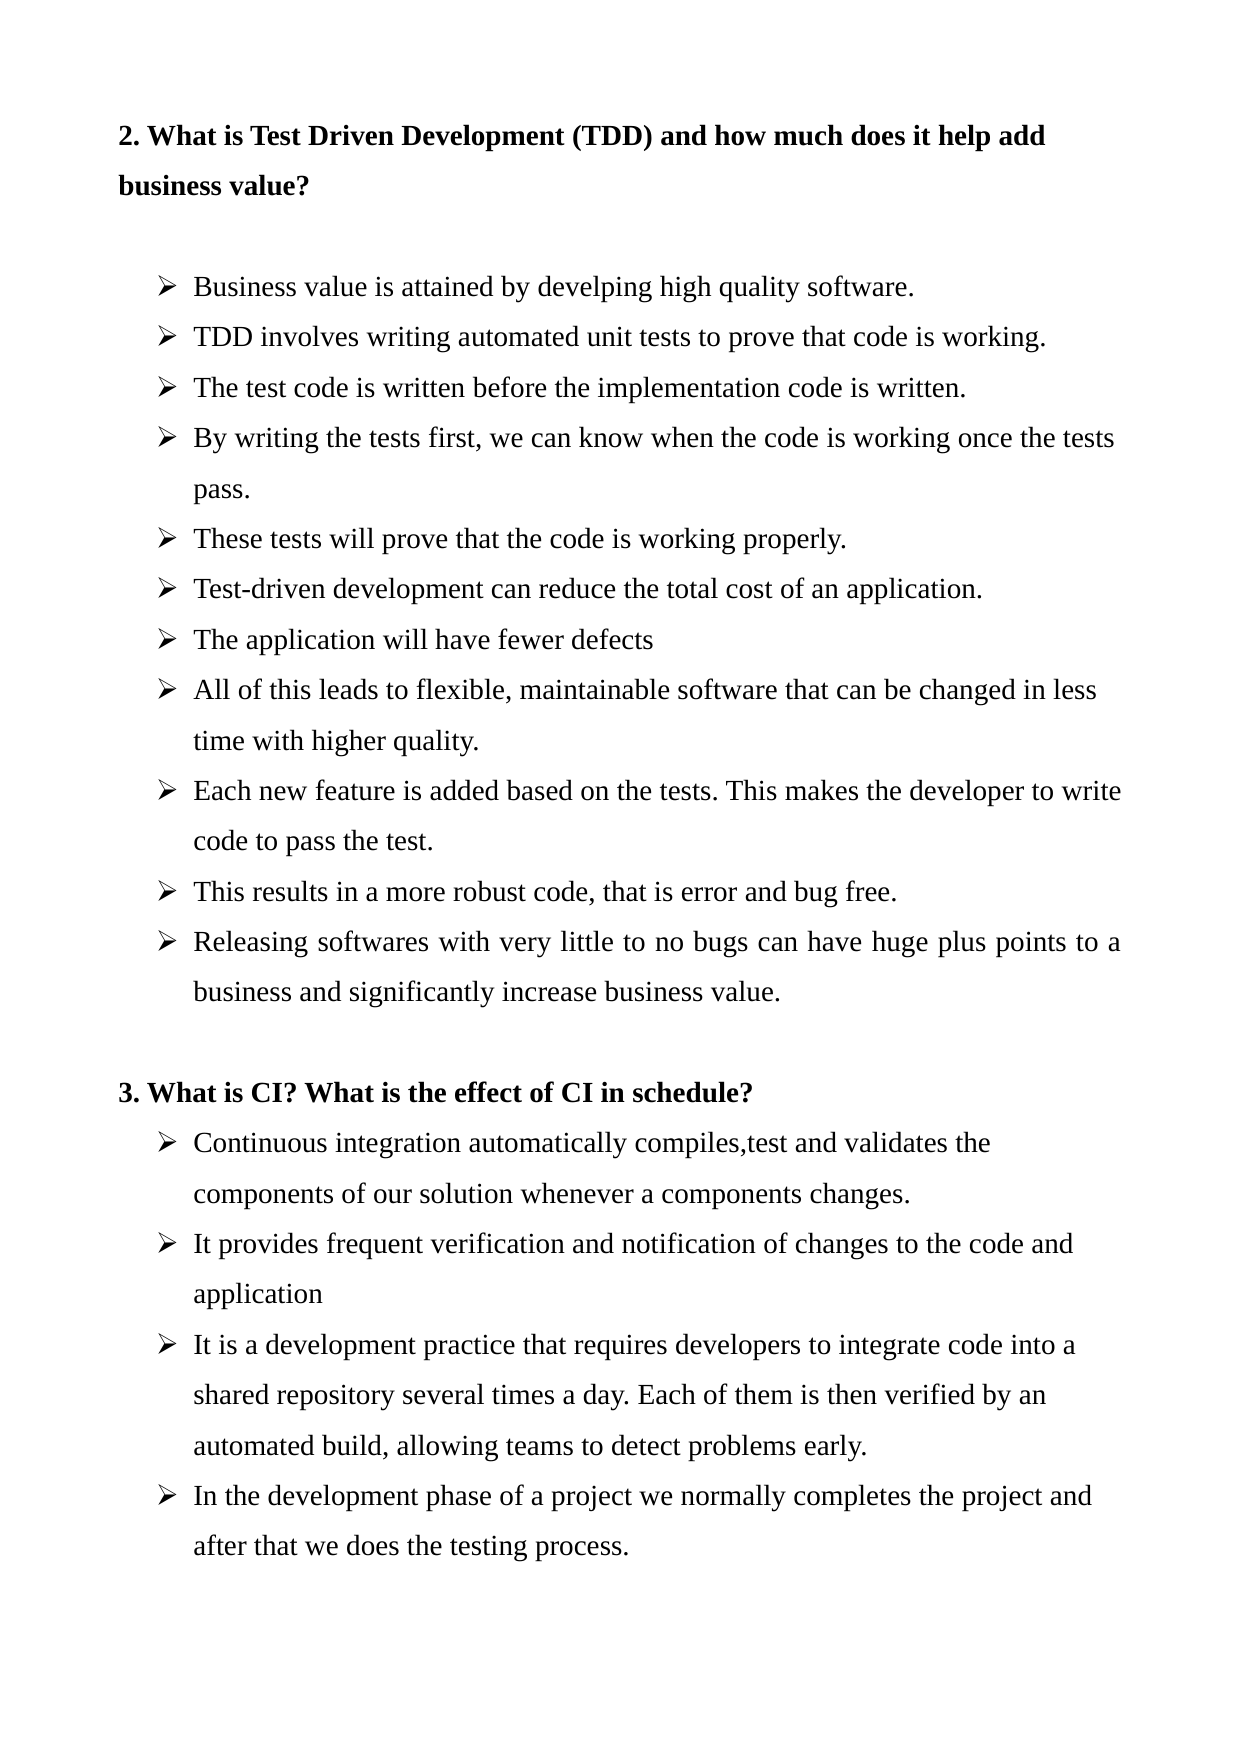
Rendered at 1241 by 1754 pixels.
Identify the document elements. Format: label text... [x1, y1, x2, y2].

list TDD involves writing automated unit tests to prove that code is working. [156, 319, 1122, 353]
list All of this leads to flexible, maintainable software that can be changed in less time with higher quality. [156, 672, 1122, 756]
list Each new feature is added based on the tests. This makes the developer to write code to pass the test. [156, 773, 1122, 857]
list In the development phase of a project we normally completes the project and after that we does the testing process. [156, 1478, 1122, 1562]
list This results in a more robust code, that is error and bug free. [156, 874, 1122, 907]
list Continuous integration automatically compiles,test and validates the components of our solution whenever a components changes. [156, 1126, 1122, 1209]
list These tests will prove that the code is working properly. [156, 521, 1122, 555]
list It is a development practice that requires developers to integrate code into a shared repository several times a day. Each of them is then verified by an automated build, allowing teams to detect problems early. [156, 1327, 1122, 1461]
list The application will have fewer defects [156, 622, 1122, 656]
list The test code is written before the implementation code is written. [156, 370, 1122, 403]
text 3. What is CI? What is the effect of CI in schedule? [118, 1075, 1122, 1109]
list Test-driven development can reduce the total cost of an application. [156, 571, 1122, 605]
text 2. What is Test Driven Development (TDD) and how much does it help add business value? [118, 118, 1122, 202]
list By writing the tests first, we can know when the code is working once the tests pass. [156, 420, 1122, 504]
list It provides frequent verification and notification of changes to the code and application [156, 1226, 1122, 1310]
list Business value is attained by develping high quality software. [156, 269, 1122, 303]
list Releasing softwares with very little to no bugs can have huge plus points to a business and significantly increase business value. [156, 924, 1122, 1008]
